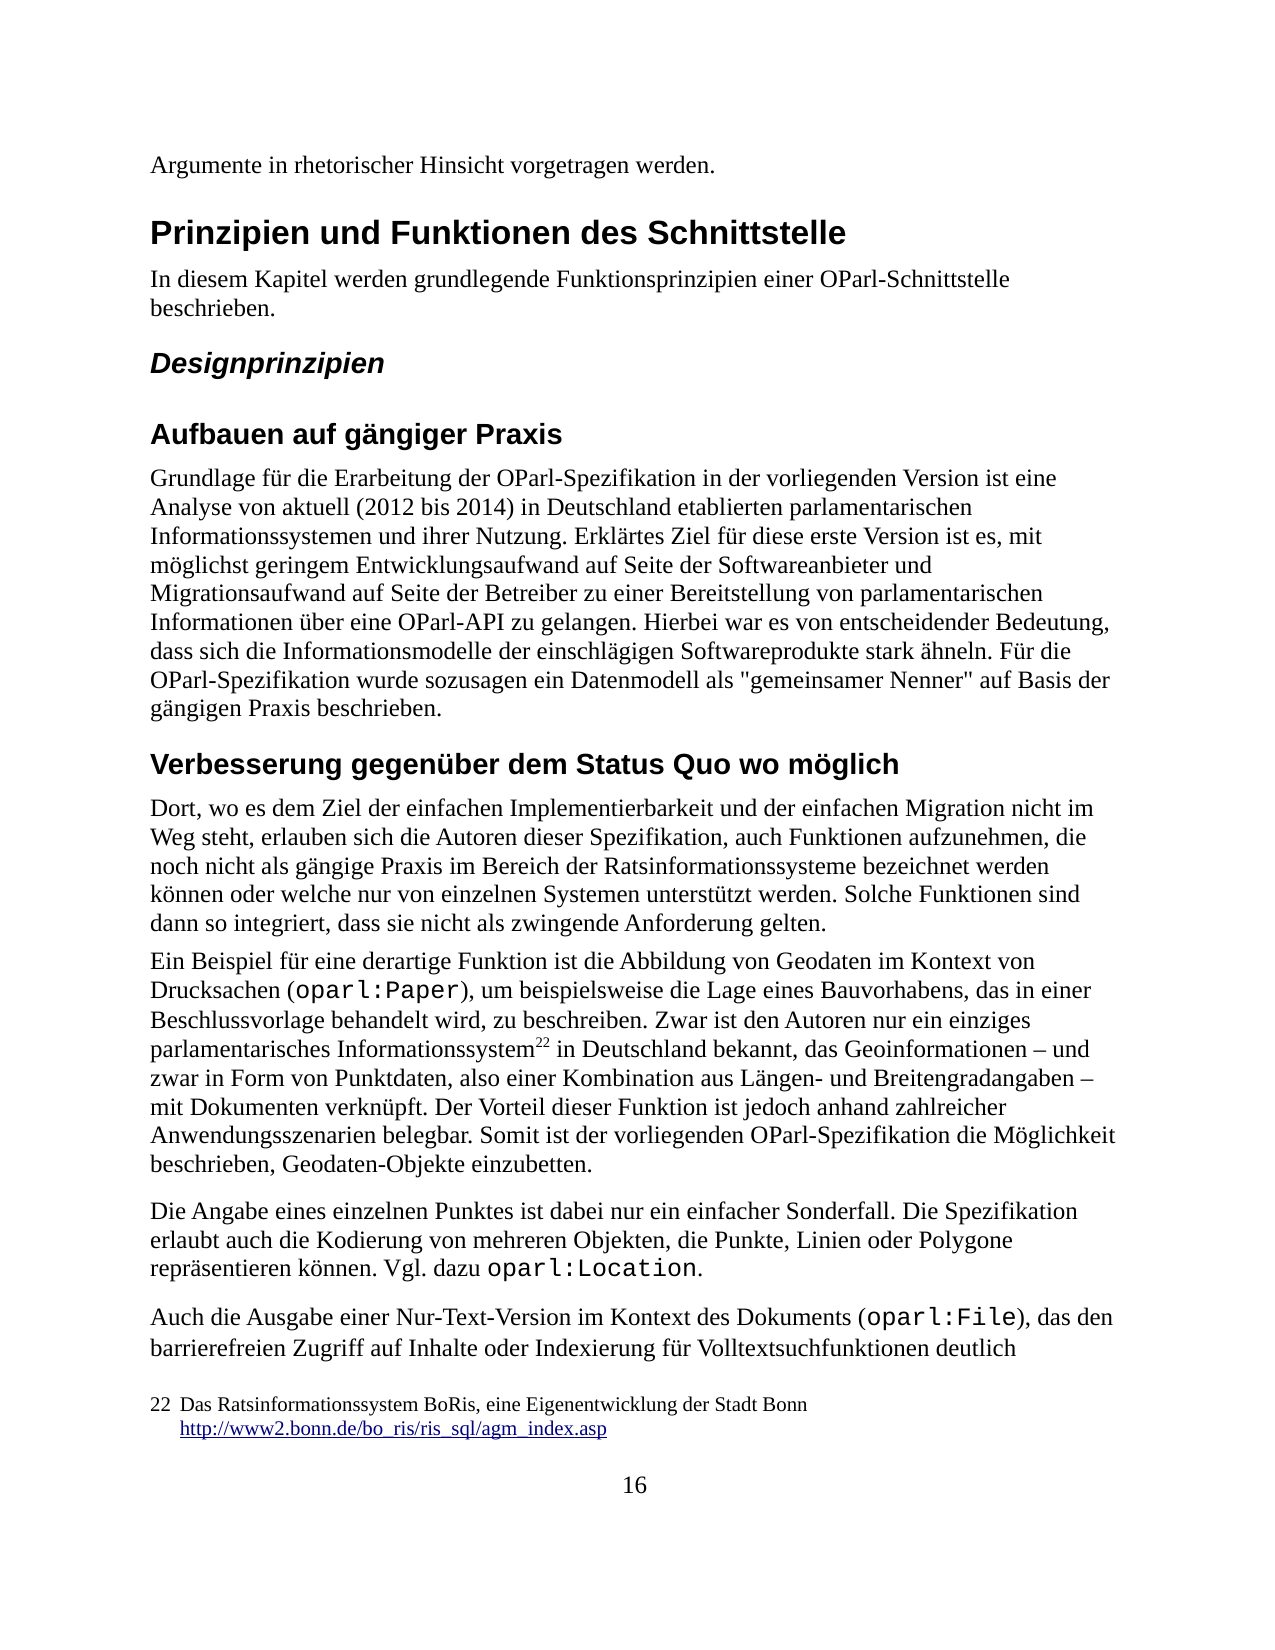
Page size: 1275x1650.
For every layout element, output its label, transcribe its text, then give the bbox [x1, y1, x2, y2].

subtitle Designprinzipien [150, 346, 1125, 380]
text Ein Beispiel für eine derartige Funktion ist die Abbildung von Geodaten im Kontext von Drucksachen (oparl:Paper), um beispielsweise die Lage eines Bauvorhabens, das in einer Beschlussvorlage behandelt wird, zu beschreiben. Zwar ist den Autoren nur ein einziges parlamentarisches Informationssystem in Deutschland bekannt, das Geoinformationen – und zwar in Form von Punktdaten, also einer Kombination aus Längen- und Breitengradangaben – mit Dokumenten verknüpft. Der Vorteil dieser Funktion ist jedoch anhand zahlreicher Anwendungsszenarien belegbar. Somit ist der vorliegenden OParl-Spezifikation die Möglichkeit beschrieben, Geodaten-Objekte einzubetten. [150, 946, 1125, 1178]
subtitle Prinzipien und Funktionen des Schnittstelle [150, 213, 1125, 251]
text Dort, wo es dem Ziel der einfachen Implementierbarkeit und der einfachen Migration nicht im Weg steht, erlauben sich die Autoren dieser Spezifikation, auch Funktionen aufzunehmen, die noch nicht als gängige Praxis im Bereich der Ratsinformationssysteme bezeichnet werden können oder welche nur von einzelnen Systemen unterstützt werden. Solche Funktionen sind dann so integriert, dass sie nicht als zwingende Anforderung gelten. [150, 793, 1125, 937]
text Das Ratsinformationssystem BoRis, eine Eigenentwicklung der Stadt Bonn http://www2.bonn.de/bo_ris/ris_sql/agm_index.asp [150, 1392, 1125, 1440]
text In diesem Kapitel werden grundlegende Funktionsprinzipien einer OParl-Schnittstelle beschrieben. [150, 264, 1125, 321]
text Die Angabe eines einzelnen Punktes ist dabei nur ein einfacher Sonderfall. Die Spezifikation erlaubt auch die Kodierung von mehreren Objekten, die Punkte, Linien oder Polygone repräsentieren können. Vgl. dazu oparl:Location. [150, 1196, 1125, 1284]
text Grundlage für die Erarbeitung der OParl-Spezifikation in der vorliegenden Version ist eine Analyse von aktuell (2012 bis 2014) in Deutschland etablierten parlamentarischen Informationssystemen und ihrer Nutzung. Erklärtes Ziel für diese erste Version ist es, mit möglichst geringem Entwicklungsaufwand auf Seite der Softwareanbieter und Migrationsaufwand auf Seite der Betreiber zu einer Bereitstellung von parlamentarischen Informationen über eine OParl-API zu gelangen. Hierbei war es von entscheidender Bedeutung, dass sich die Informationsmodelle der einschlägigen Softwareprodukte stark ähneln. Für die OParl-Spezifikation wurde sozusagen ein Datenmodell als "gemeinsamer Nenner" auf Basis der gängigen Praxis beschrieben. [150, 463, 1125, 722]
subtitle Verbesserung gegenüber dem Status Quo wo möglich [150, 747, 1125, 781]
text Argumente in rhetorischer Hinsicht vorgetragen werden. [150, 150, 1125, 179]
subtitle Aufbauen auf gängiger Praxis [150, 417, 1125, 451]
text Auch die Ausgabe einer Nur-Text-Version im Kontext des Dokuments (oparl:File), das den barrierefreien Zugriff auf Inhalte oder Indexierung für Volltextsuchfunktionen deutlich [150, 1302, 1125, 1362]
